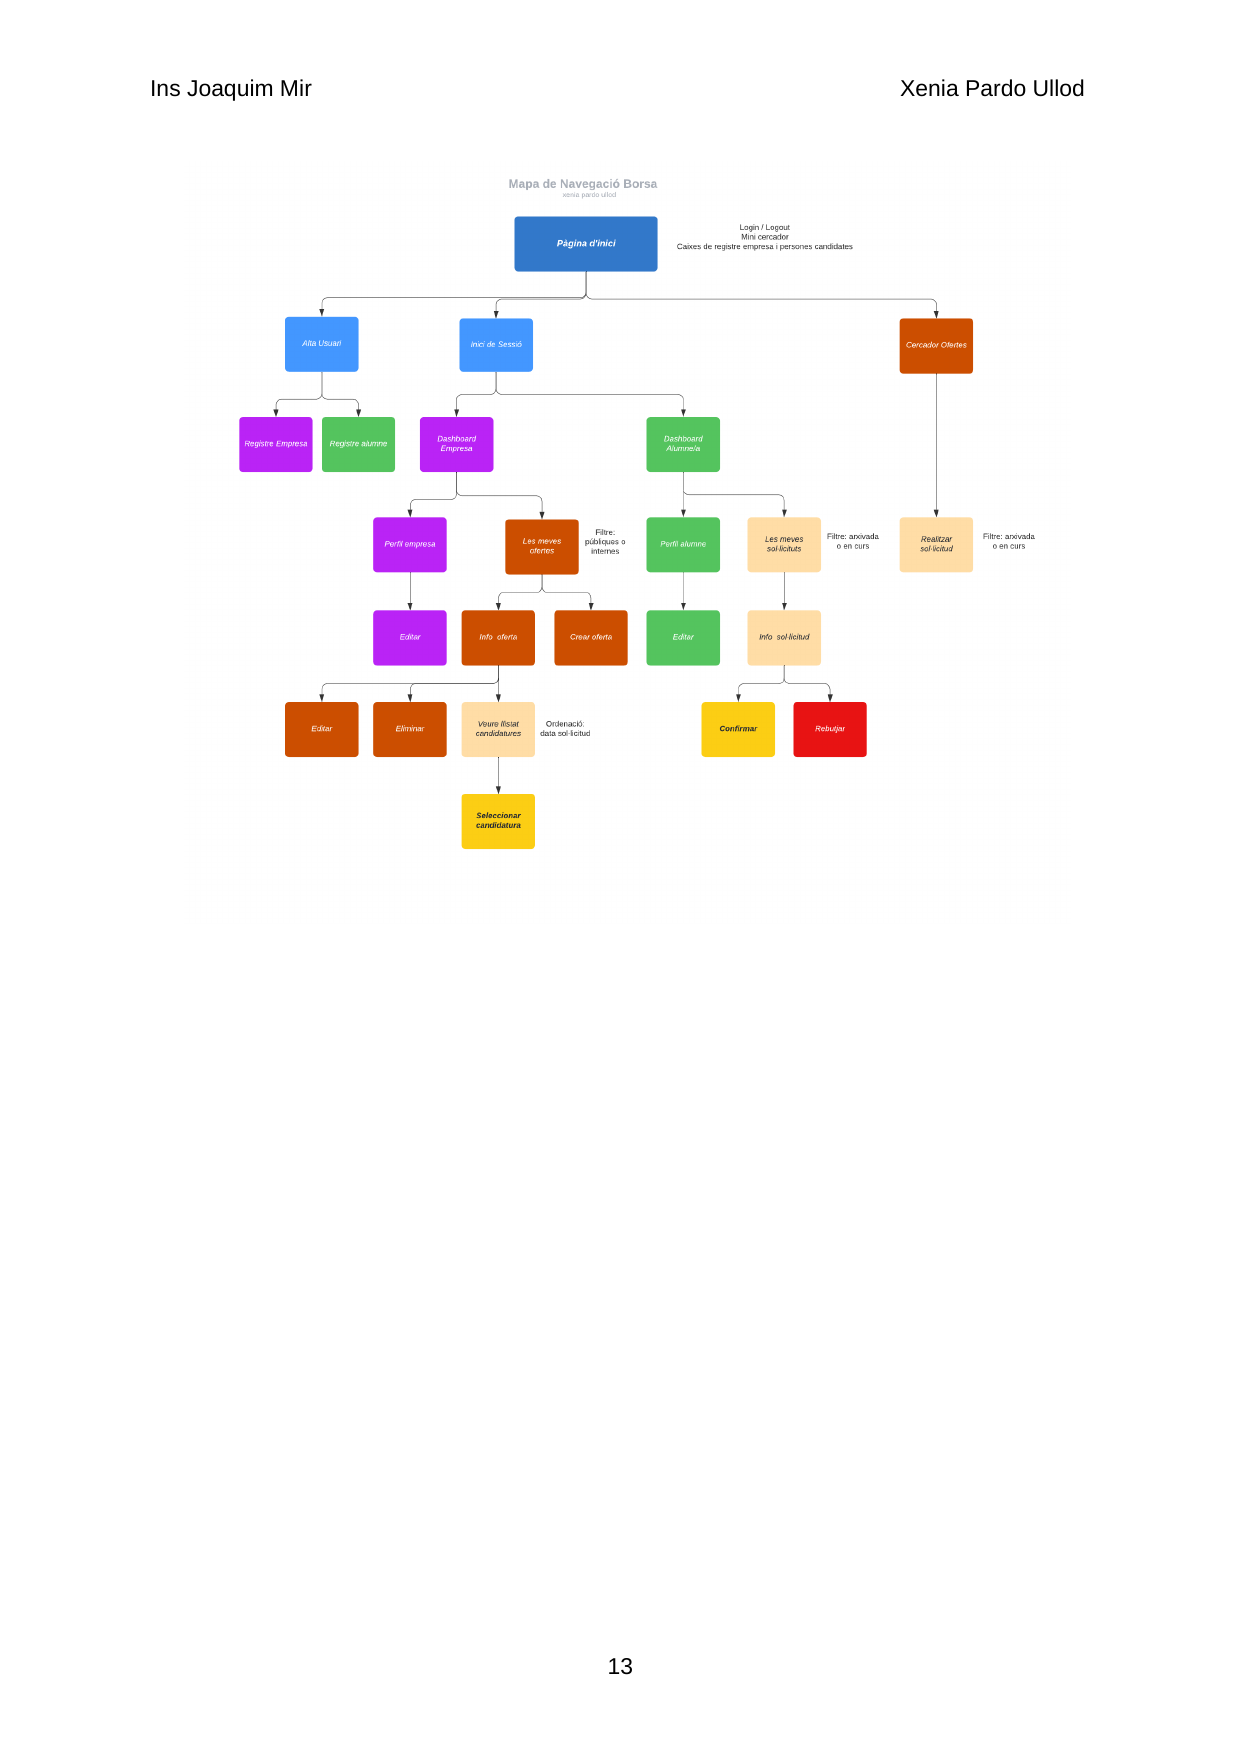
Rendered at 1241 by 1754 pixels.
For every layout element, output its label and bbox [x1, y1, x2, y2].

picture [184, 161, 1072, 924]
